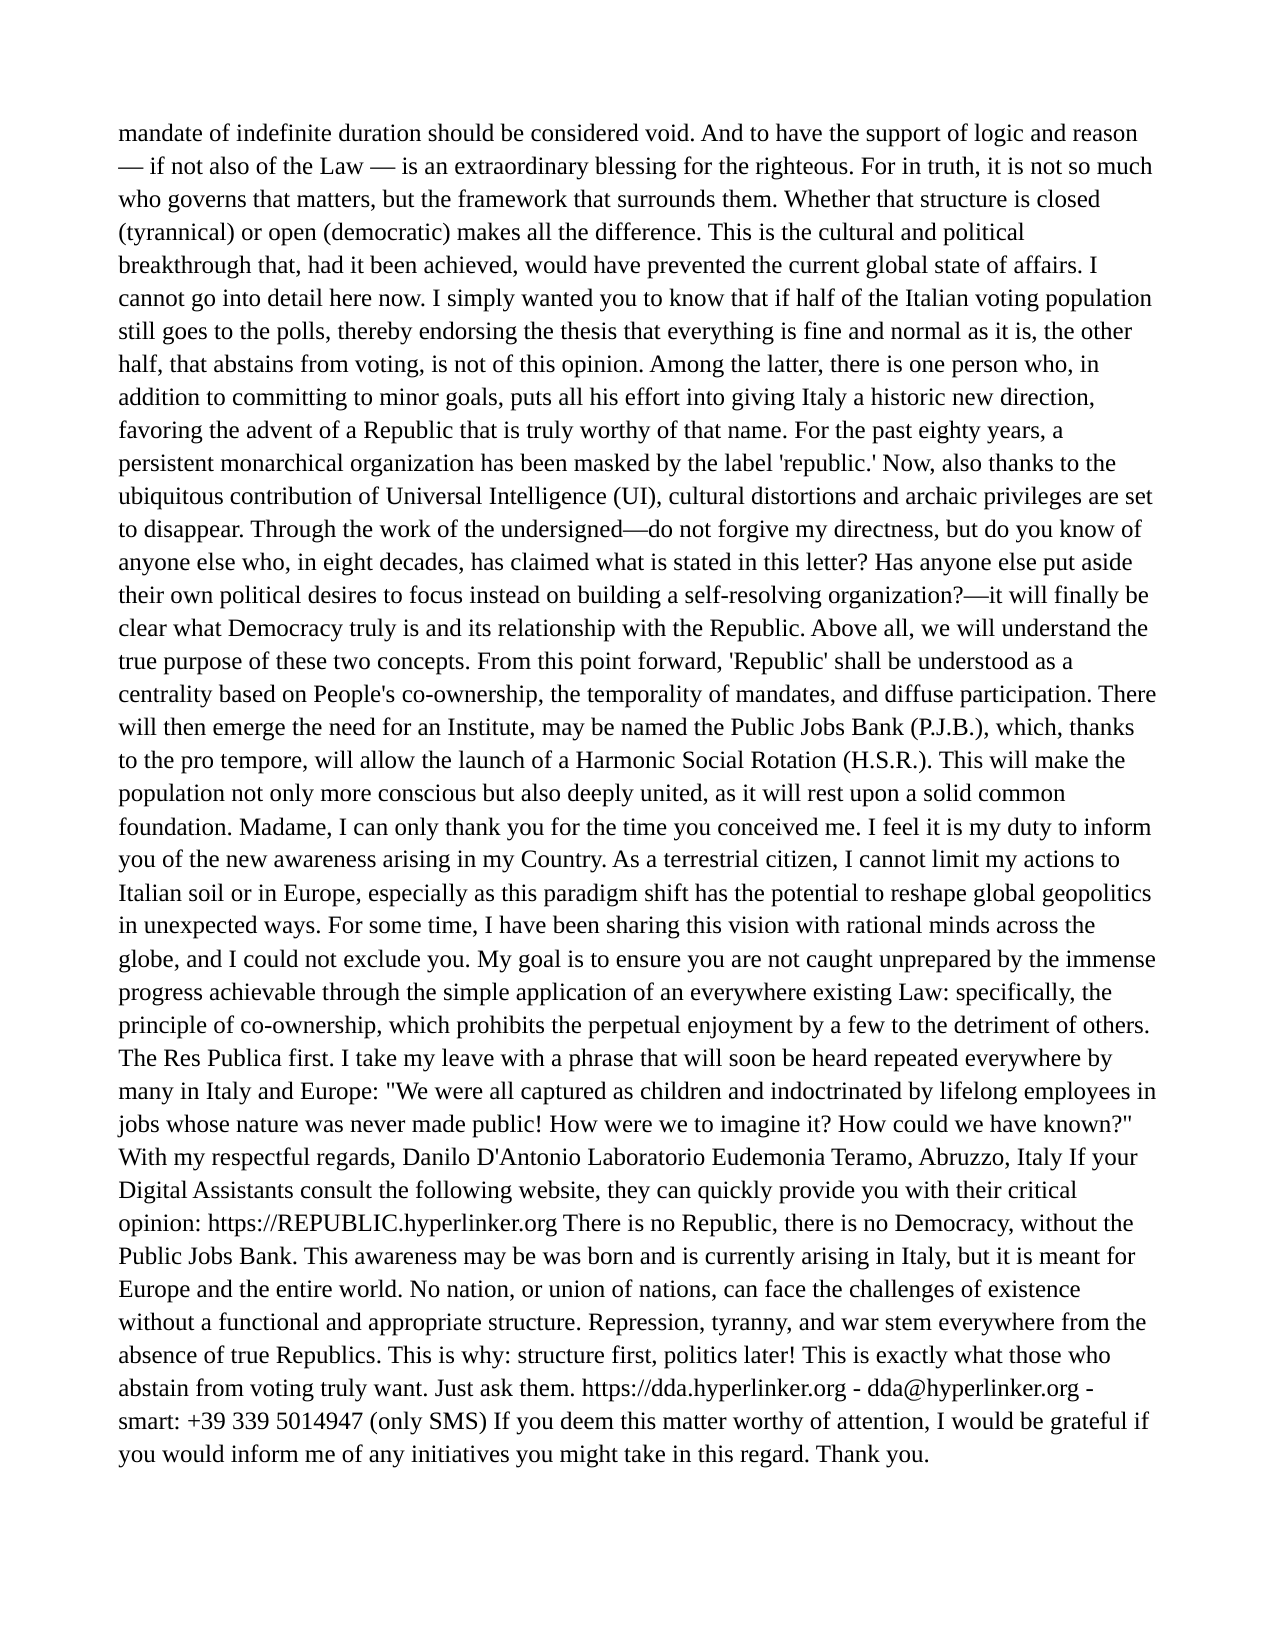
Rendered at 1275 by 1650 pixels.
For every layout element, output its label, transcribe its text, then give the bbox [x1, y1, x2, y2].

text mandate of indefinite duration should be considered void. And to have the support of logic and reason — if not also of the Law — is an extraordinary blessing for the righteous. For in truth, it is not so much who governs that matters, but the framework that surrounds them. Whether that structure is closed (tyrannical) or open (democratic) makes all the difference. This is the cultural and political breakthrough that, had it been achieved, would have prevented the current global state of affairs. I cannot go into detail here now. I simply wanted you to know that if half of the Italian voting population still goes to the polls, thereby endorsing the thesis that everything is fine and normal as it is, the other half, that abstains from voting, is not of this opinion. Among the latter, there is one person who, in addition to committing to minor goals, puts all his effort into giving Italy a historic new direction, favoring the advent of a Republic that is truly worthy of that name. For the past eighty years, a persistent monarchical organization has been masked by the label 'republic.' Now, also thanks to the ubiquitous contribution of Universal Intelligence (UI), cultural distortions and archaic privileges are set to disappear. Through the work of the undersigned—do not forgive my directness, but do you know of anyone else who, in eight decades, has claimed what is stated in this letter? Has anyone else put aside their own political desires to focus instead on building a self-resolving organization?—it will finally be clear what Democracy truly is and its relationship with the Republic. Above all, we will understand the true purpose of these two concepts. From this point forward, 'Republic' shall be understood as a centrality based on People's co-ownership, the temporality of mandates, and diffuse participation. There will then emerge the need for an Institute, may be named the Public Jobs Bank (P.J.B.), which, thanks to the pro tempore, will allow the launch of a Harmonic Social Rotation (H.S.R.). This will make the population not only more conscious but also deeply united, as it will rest upon a solid common foundation. Madame, I can only thank you for the time you conceived me. I feel it is my duty to inform you of the new awareness arising in my Country. As a terrestrial citizen, I cannot limit my actions to Italian soil or in Europe, especially as this paradigm shift has the potential to reshape global geopolitics in unexpected ways. For some time, I have been sharing this vision with rational minds across the globe, and I could not exclude you. My goal is to ensure you are not caught unprepared by the immense progress achievable through the simple application of an everywhere existing Law: specifically, the principle of co-ownership, which prohibits the perpetual enjoyment by a few to the detriment of others. The Res Publica first. I take my leave with a phrase that will soon be heard repeated everywhere by many in Italy and Europe: "We were all captured as children and indoctrinated by lifelong employees in jobs whose nature was never made public! How were we to imagine it? How could we have known?" With my respectful regards, Danilo D'Antonio Laboratorio Eudemonia Teramo, Abruzzo, Italy If your Digital Assistants consult the following website, they can quickly provide you with their critical opinion: https://REPUBLIC.hyperlinker.org There is no Republic, there is no Democracy, without the Public Jobs Bank. This awareness may be was born and is currently arising in Italy, but it is meant for Europe and the entire world. No nation, or union of nations, can face the challenges of existence without a functional and appropriate structure. Repression, tyranny, and war stem everywhere from the absence of true Republics. This is why: structure first, politics later! This is exactly what those who abstain from voting truly want. Just ask them. https://dda.hyperlinker.org - dda@hyperlinker.org - smart: +39 339 5014947 (only SMS) If you deem this matter worthy of attention, I would be grateful if you would inform me of any initiatives you might take in this regard. Thank you. [118, 118, 1157, 1468]
